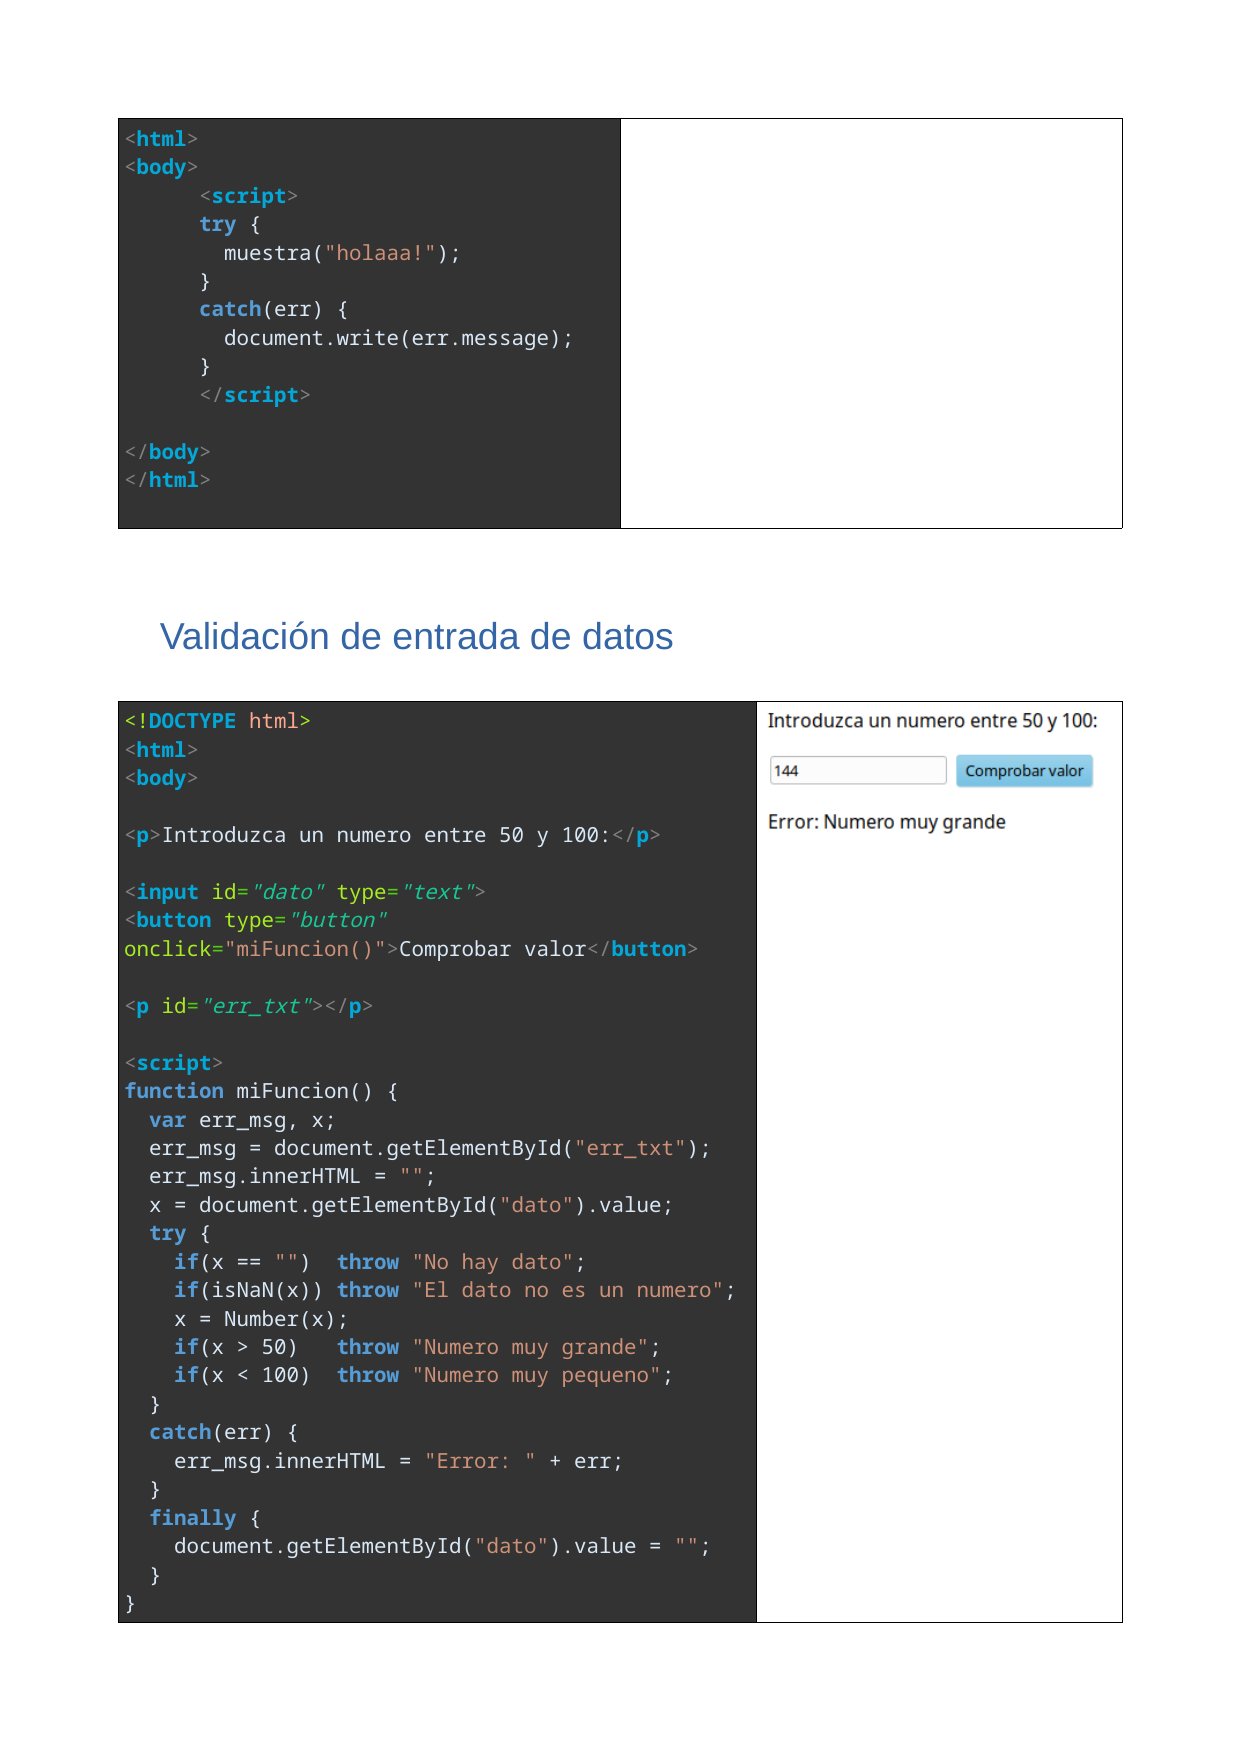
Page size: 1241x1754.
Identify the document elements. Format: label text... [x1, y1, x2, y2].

table_header <html> <body> <script> try { muestra("holaaa!"); } catch(err) { document.write(err.message); } </script> </body> </html> [119, 119, 620, 528]
table_header [757, 702, 1122, 1622]
text Validación de entrada de datos [159, 614, 1122, 658]
table_header <!DOCTYPE html> <html> <body> <p>Introduzca un numero entre 50 y 100:</p> <input id="dato" type="text"> <button type="button" onclick="miFuncion()">Comprobar valor</button> <p id="err_txt"></p> <script> function miFuncion() { var err_msg, x; err_msg = document.getElementById("err_txt"); err_msg.innerHTML = ""; x = document.getElementById("dato").value; try { if(x == "") throw "No hay dato"; if(isNaN(x)) throw "El dato no es un numero"; x = Number(x); if(x > 50) throw "Numero muy grande"; if(x < 100) throw "Numero muy pequeno"; } catch(err) { err_msg.innerHTML = "Error: " + err; } finally { document.getElementById("dato").value = ""; } } [119, 702, 756, 1622]
table_header [621, 119, 1122, 528]
picture [761, 706, 1117, 837]
